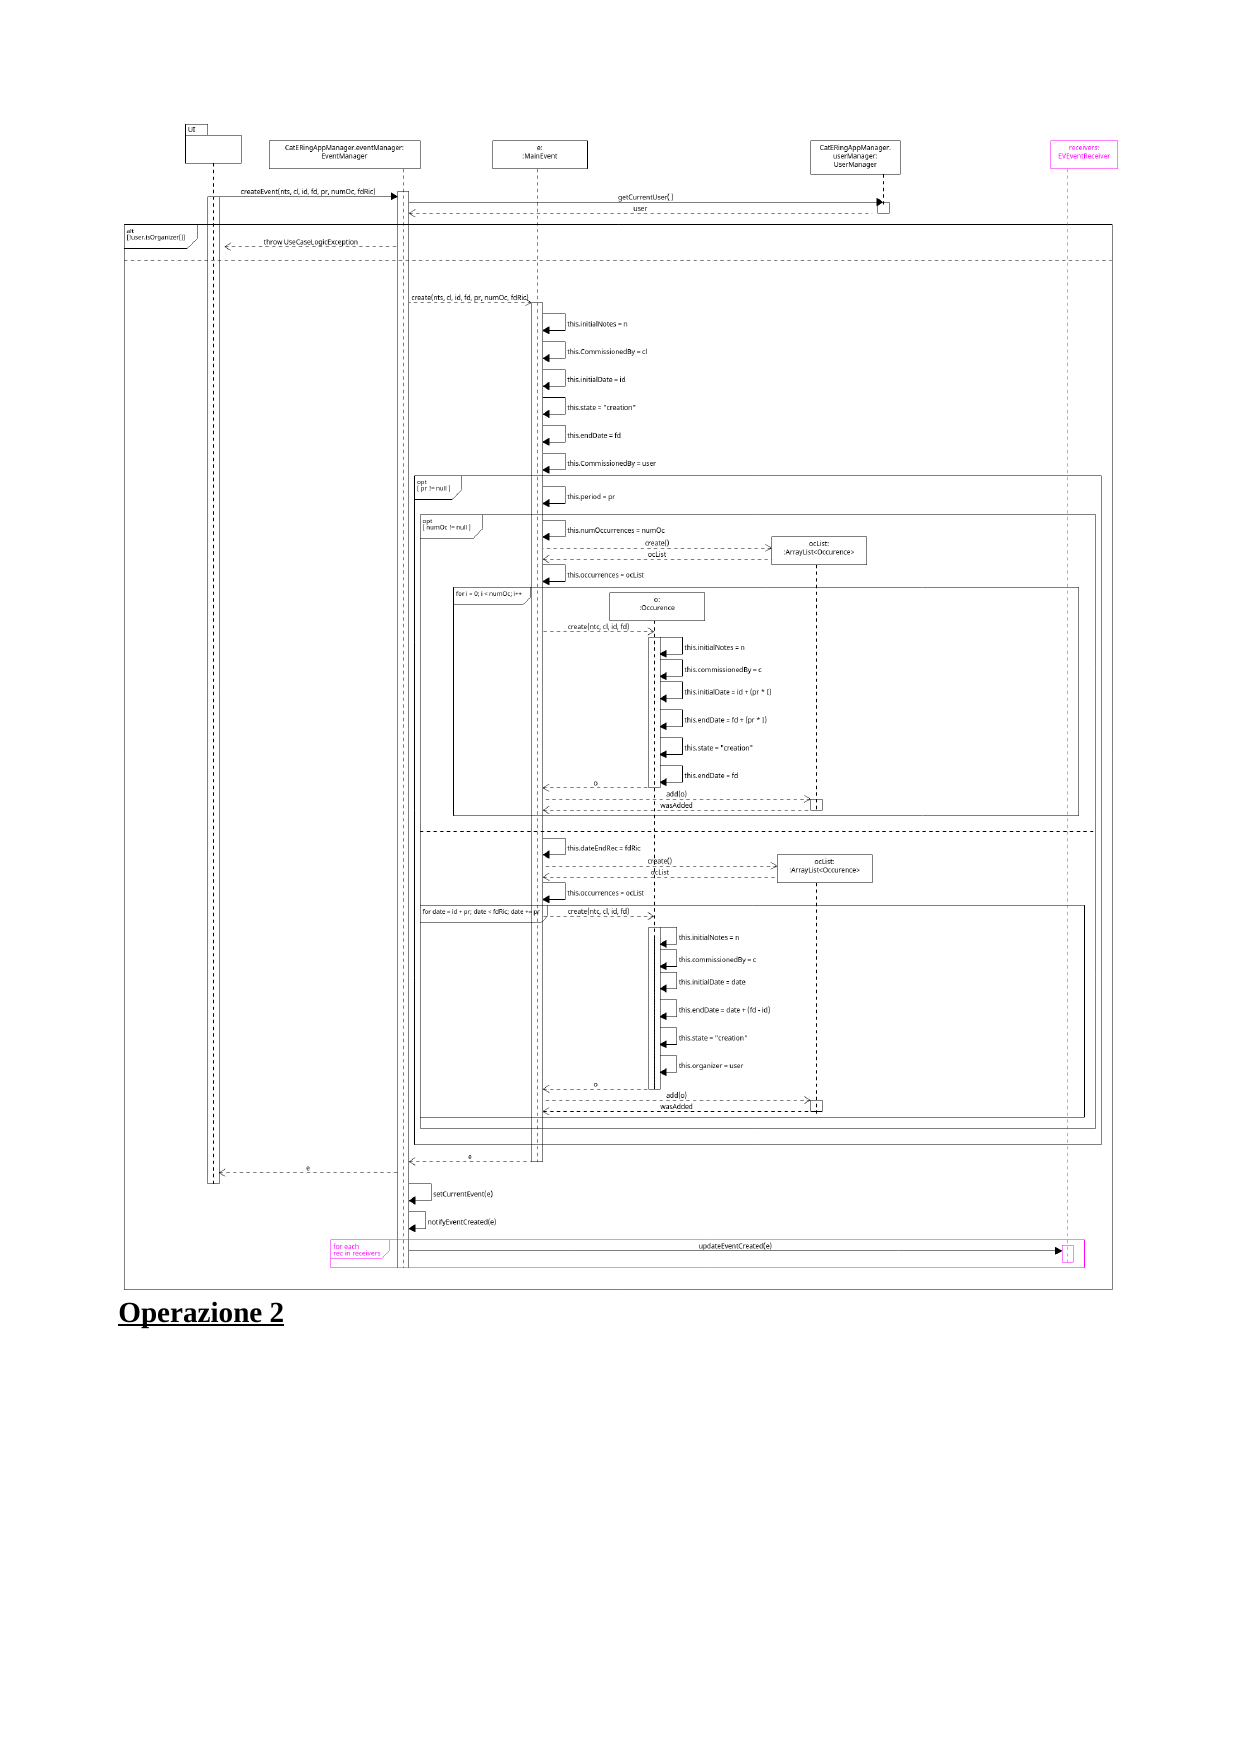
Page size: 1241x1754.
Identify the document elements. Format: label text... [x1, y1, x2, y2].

text Operazione 2 [118, 1295, 1122, 1328]
picture [118, 118, 1123, 1295]
